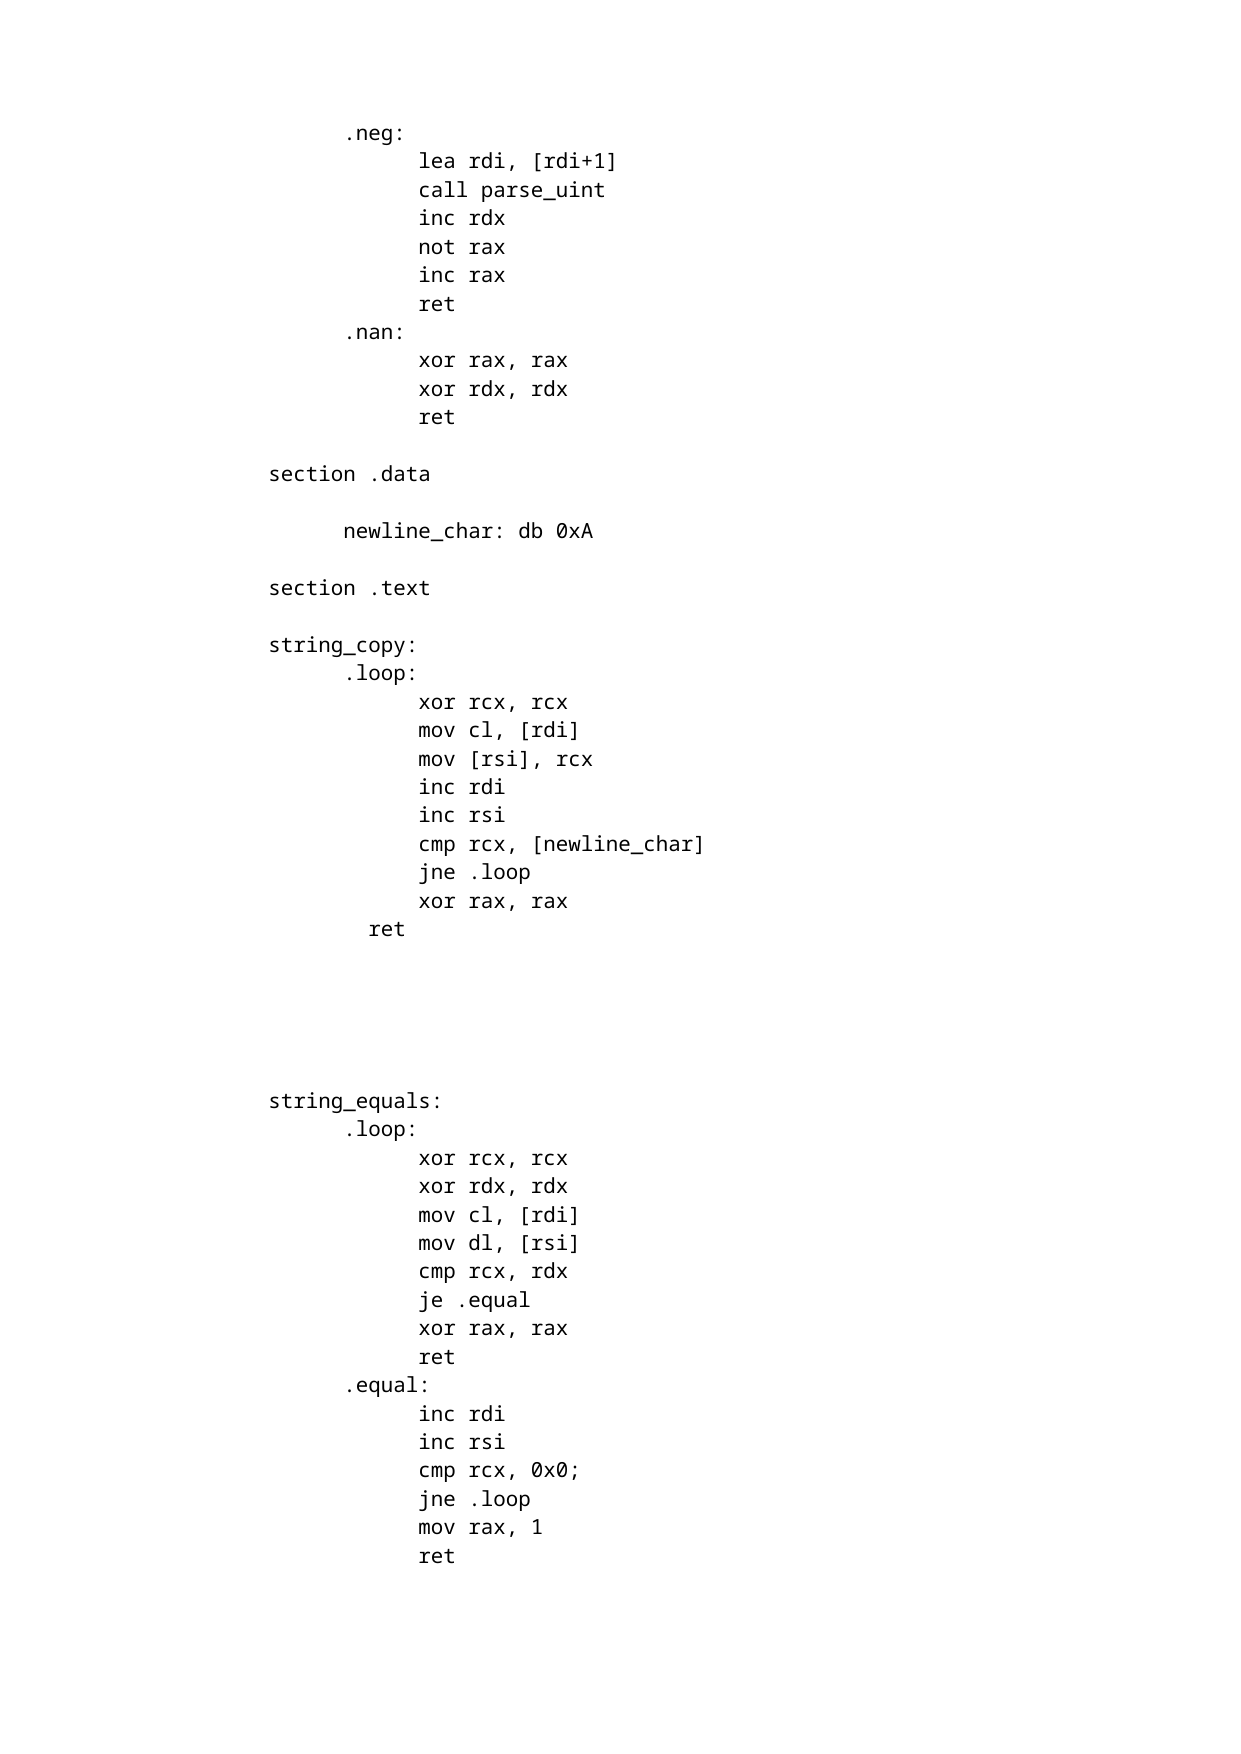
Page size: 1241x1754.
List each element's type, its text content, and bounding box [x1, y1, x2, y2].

text .neg: lea rdi, [rdi+1] call parse_uint inc rdx not rax inc rax ret .nan: xor rax, rax xor rdx, rdx ret section .data [268, 118, 1181, 488]
text section .text string_copy: .loop: xor rcx, rcx mov cl, [rdi] mov [rsi], rcx inc rdi inc rsi cmp rcx, [newline_char] jne .loop xor rax, rax ret [268, 573, 1181, 943]
text newline_char: db 0xA [268, 488, 1181, 573]
text string_equals: .loop: xor rcx, rcx xor rdx, rdx mov cl, [rdi] mov dl, [rsi] cmp rcx, rdx je .equal xor rax, rax ret .equal: inc rdi inc rsi cmp rcx, 0x0; jne .loop mov rax, 1 ret [268, 1029, 1181, 1619]
